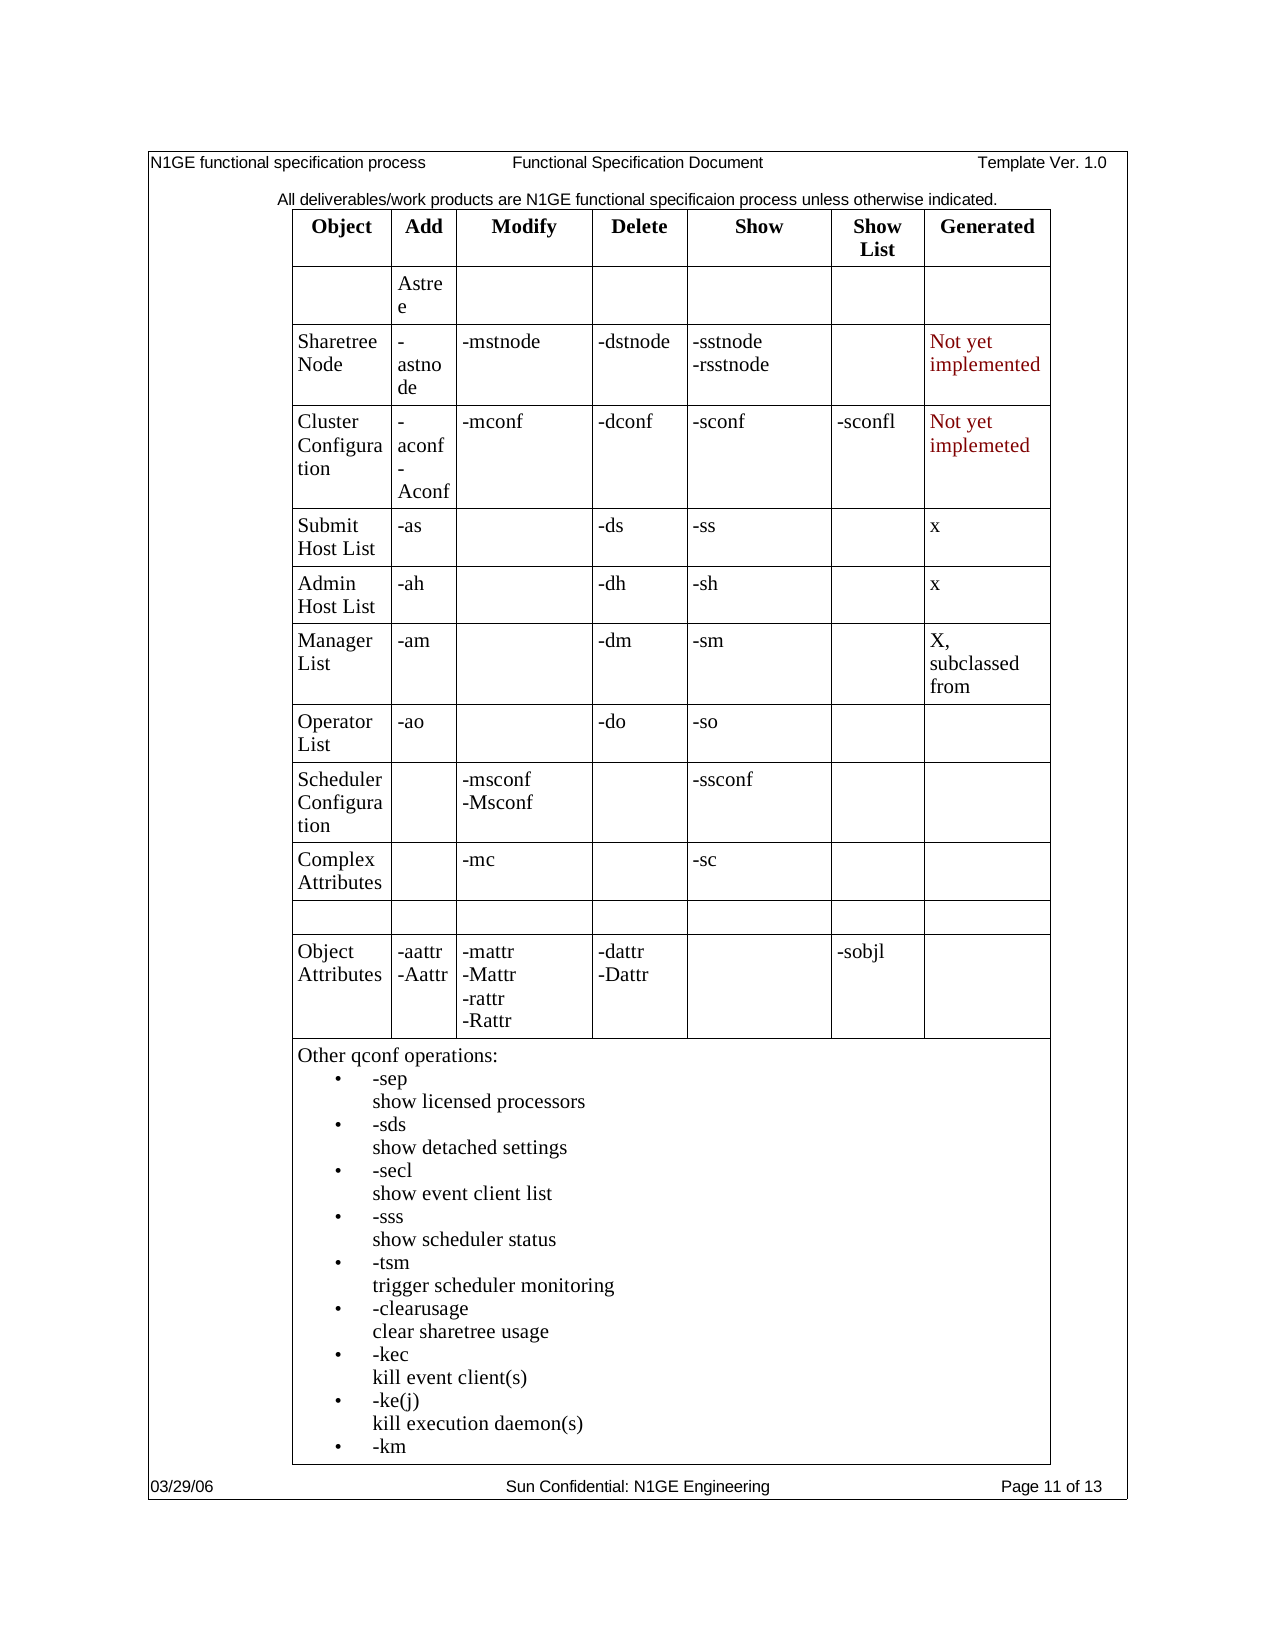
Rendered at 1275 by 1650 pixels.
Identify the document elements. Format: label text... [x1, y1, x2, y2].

table_cell -sstnode -rsstnode [688, 325, 831, 405]
table_cell [832, 509, 924, 566]
table_cell -dm [593, 624, 687, 704]
table_cell [832, 567, 924, 623]
table_cell Submit Host List [293, 509, 391, 566]
table_cell X, subclassed from [925, 624, 1050, 704]
table_cell x [925, 567, 1050, 623]
table_cell Sharetree Node [293, 325, 391, 405]
table_cell [832, 901, 924, 934]
table_cell [392, 843, 456, 900]
table_cell -sc [688, 843, 831, 900]
table_cell -dattr -Dattr [593, 935, 687, 1038]
table_cell -as [392, 509, 456, 566]
table_cell [925, 901, 1050, 934]
table_cell [688, 935, 831, 1038]
table_cell [925, 935, 1050, 1038]
table_cell -sm [688, 624, 831, 704]
table_cell -aconf -Aconf [392, 406, 456, 508]
table_cell -mstnode [457, 325, 592, 405]
table_cell [832, 267, 924, 324]
table_cell [688, 267, 831, 324]
table_cell [392, 901, 456, 934]
table_cell [925, 843, 1050, 900]
table_cell [392, 763, 456, 842]
table_cell -sconfl [832, 406, 924, 508]
table_cell [457, 705, 592, 762]
table_cell [457, 267, 592, 324]
table_cell [925, 705, 1050, 762]
table_cell -sobjl [832, 935, 924, 1038]
table_cell [457, 624, 592, 704]
table_cell -msconf -Msconf [457, 763, 592, 842]
table_cell -mc [457, 843, 592, 900]
table_cell -ss [688, 509, 831, 566]
table_header Modify [457, 210, 592, 266]
table_cell [832, 624, 924, 704]
table_cell [457, 901, 592, 934]
table_cell [925, 763, 1050, 842]
table_cell -am [392, 624, 456, 704]
table_cell [832, 843, 924, 900]
table_cell [832, 763, 924, 842]
table_header Show [688, 210, 831, 266]
table_header Generated [925, 210, 1050, 266]
table_cell [457, 509, 592, 566]
table_cell -so [688, 705, 831, 762]
table_cell Scheduler Configuration [293, 763, 391, 842]
table_cell Not yet implemeted [925, 406, 1050, 508]
table_cell [832, 705, 924, 762]
table_cell -ds [593, 509, 687, 566]
table_cell -sh [688, 567, 831, 623]
table_cell Cluster Configuration [293, 406, 391, 508]
table_header Object [293, 210, 391, 266]
table_cell Manager List [293, 624, 391, 704]
table_cell -do [593, 705, 687, 762]
table_header Add [392, 210, 456, 266]
table_cell [925, 267, 1050, 324]
table_cell -Astree [392, 267, 456, 324]
table_cell -ssconf [688, 763, 831, 842]
table_cell [832, 325, 924, 405]
table_cell [293, 901, 391, 934]
table_cell -astnode [392, 325, 456, 405]
table_cell x [925, 509, 1050, 566]
table_cell -dconf [593, 406, 687, 508]
table_cell -sconf [688, 406, 831, 508]
table_cell -aattr -Aattr [392, 935, 456, 1038]
table_cell Complex Attributes [293, 843, 391, 900]
table_cell -dstnode [593, 325, 687, 405]
table_cell [688, 901, 831, 934]
table_cell Operator List [293, 705, 391, 762]
table_cell -mconf [457, 406, 592, 508]
table_cell Admin Host List [293, 567, 391, 623]
table_cell [457, 567, 592, 623]
table_cell [593, 843, 687, 900]
table_cell [593, 901, 687, 934]
table_header Delete [593, 210, 687, 266]
table_cell -mattr -Mattr -rattr -Rattr [457, 935, 592, 1038]
table_cell [293, 267, 391, 324]
table_cell -ah [392, 567, 456, 623]
table_header Show List [832, 210, 924, 266]
table_cell Other qconf operations: -sep show licensed processors -sds show detached settings -secl show event client list -sss show scheduler status -tsm trigger scheduler monitoring -clearusage clear sharetree usage -kec kill event client(s) -ke(j) kill execution daemon(s) -km kill master -ks kill scheduler [293, 1039, 1050, 1464]
table_cell [593, 267, 687, 324]
table_cell Not yet implemented [925, 325, 1050, 405]
table_cell Object Attributes [293, 935, 391, 1038]
table_cell -dh [593, 567, 687, 623]
table_cell [593, 763, 687, 842]
table_cell -ao [392, 705, 456, 762]
